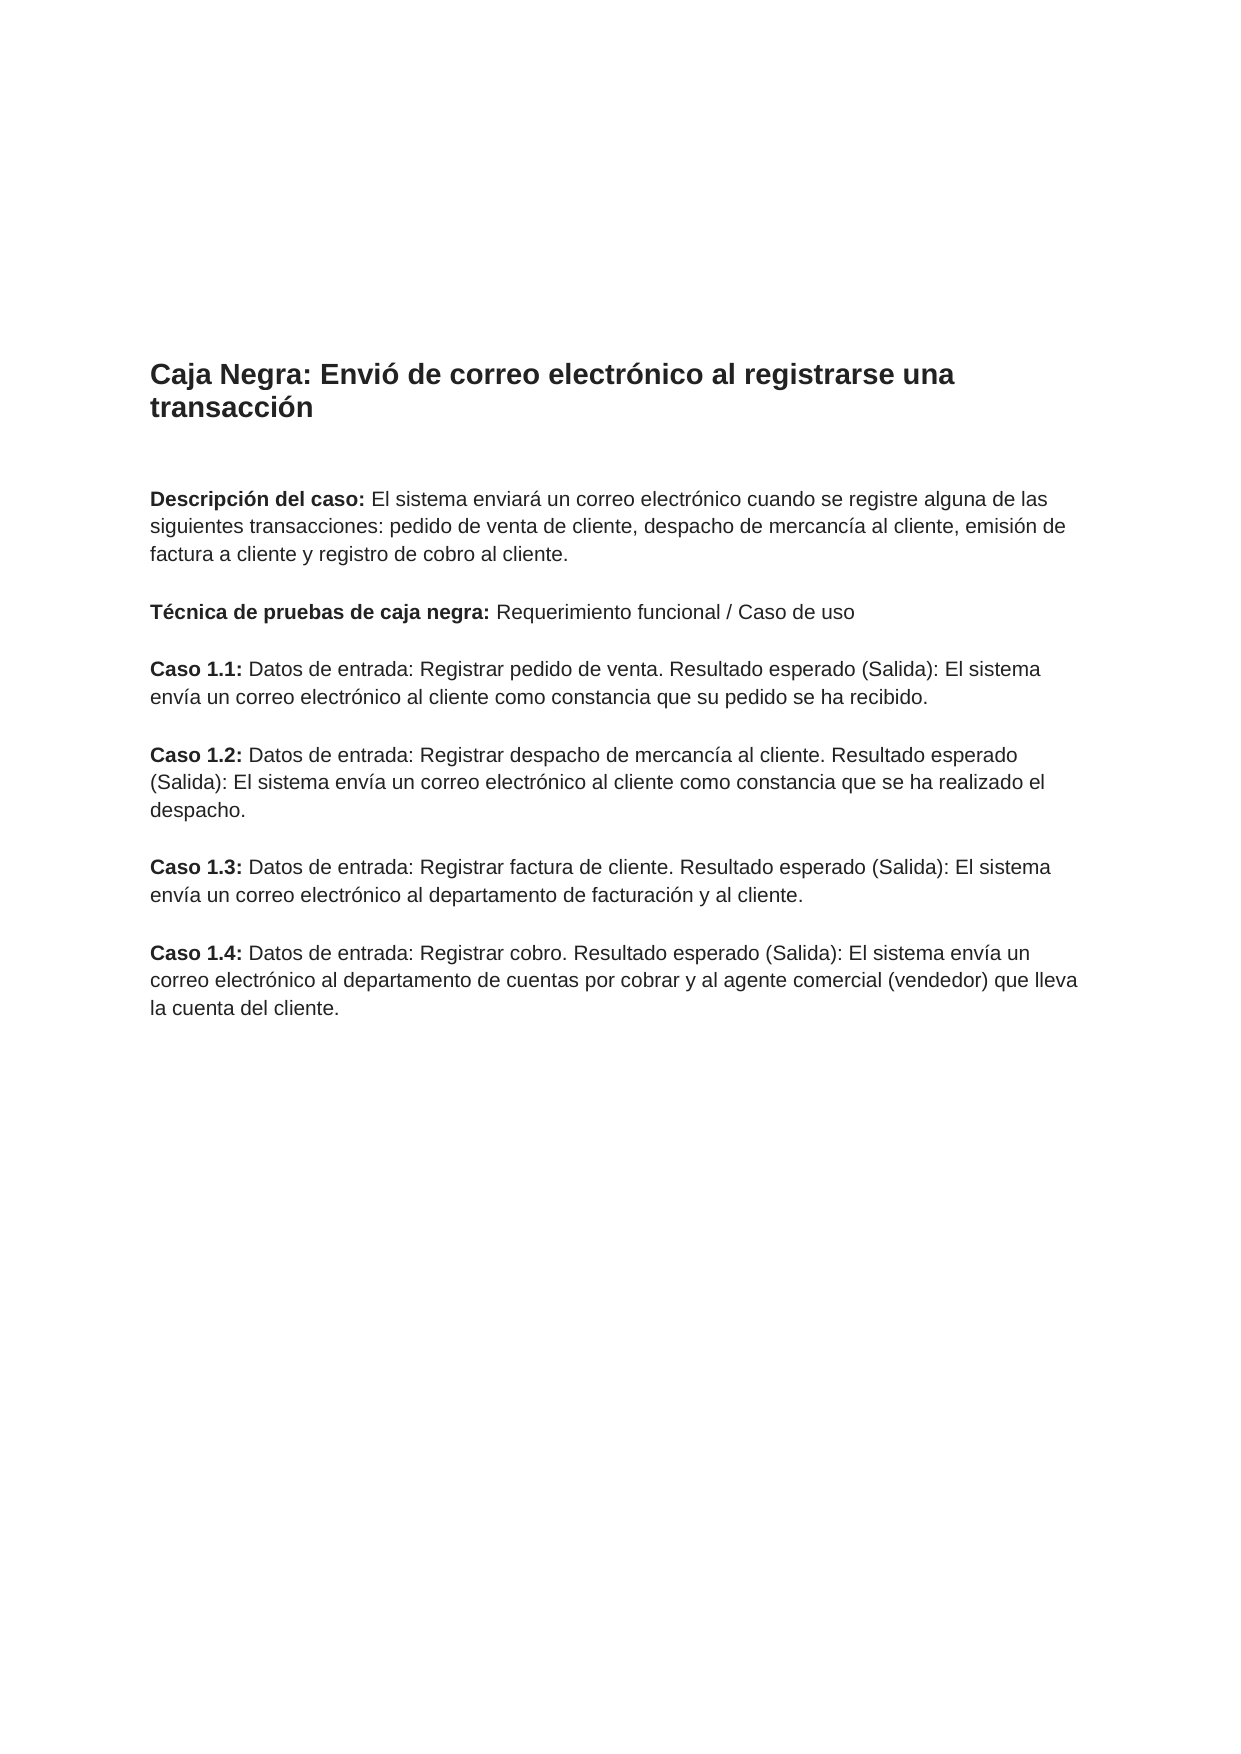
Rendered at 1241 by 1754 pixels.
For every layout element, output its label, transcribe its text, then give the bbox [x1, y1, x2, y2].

text Caso 1.2: Datos de entrada: Registrar despacho de mercancía al cliente. Resultado esperado (Salida): El sistema envía un correo electrónico al cliente como constancia que se ha realizado el despacho. [150, 742, 1090, 821]
text Técnica de pruebas de caja negra: Requerimiento funcional / Caso de uso [150, 599, 1090, 623]
subtitle Caja Negra: Envió de correo electrónico al registrarse una transacción [150, 357, 1090, 424]
text Descripción del caso: El sistema enviará un correo electrónico cuando se registre alguna de las siguientes transacciones: pedido de venta de cliente, despacho de mercancía al cliente, emisión de factura a cliente y registro de cobro al cliente. [150, 487, 1090, 566]
text Caso 1.4: Datos de entrada: Registrar cobro. Resultado esperado (Salida): El sistema envía un correo electrónico al departamento de cuentas por cobrar y al agente comercial (vendedor) que lleva la cuenta del cliente. [150, 940, 1090, 1019]
text Caso 1.1: Datos de entrada: Registrar pedido de venta. Resultado esperado (Salida): El sistema envía un correo electrónico al cliente como constancia que su pedido se ha recibido. [150, 657, 1090, 709]
text Caso 1.3: Datos de entrada: Registrar factura de cliente. Resultado esperado (Salida): El sistema envía un correo electrónico al departamento de facturación y al cliente. [150, 855, 1090, 907]
